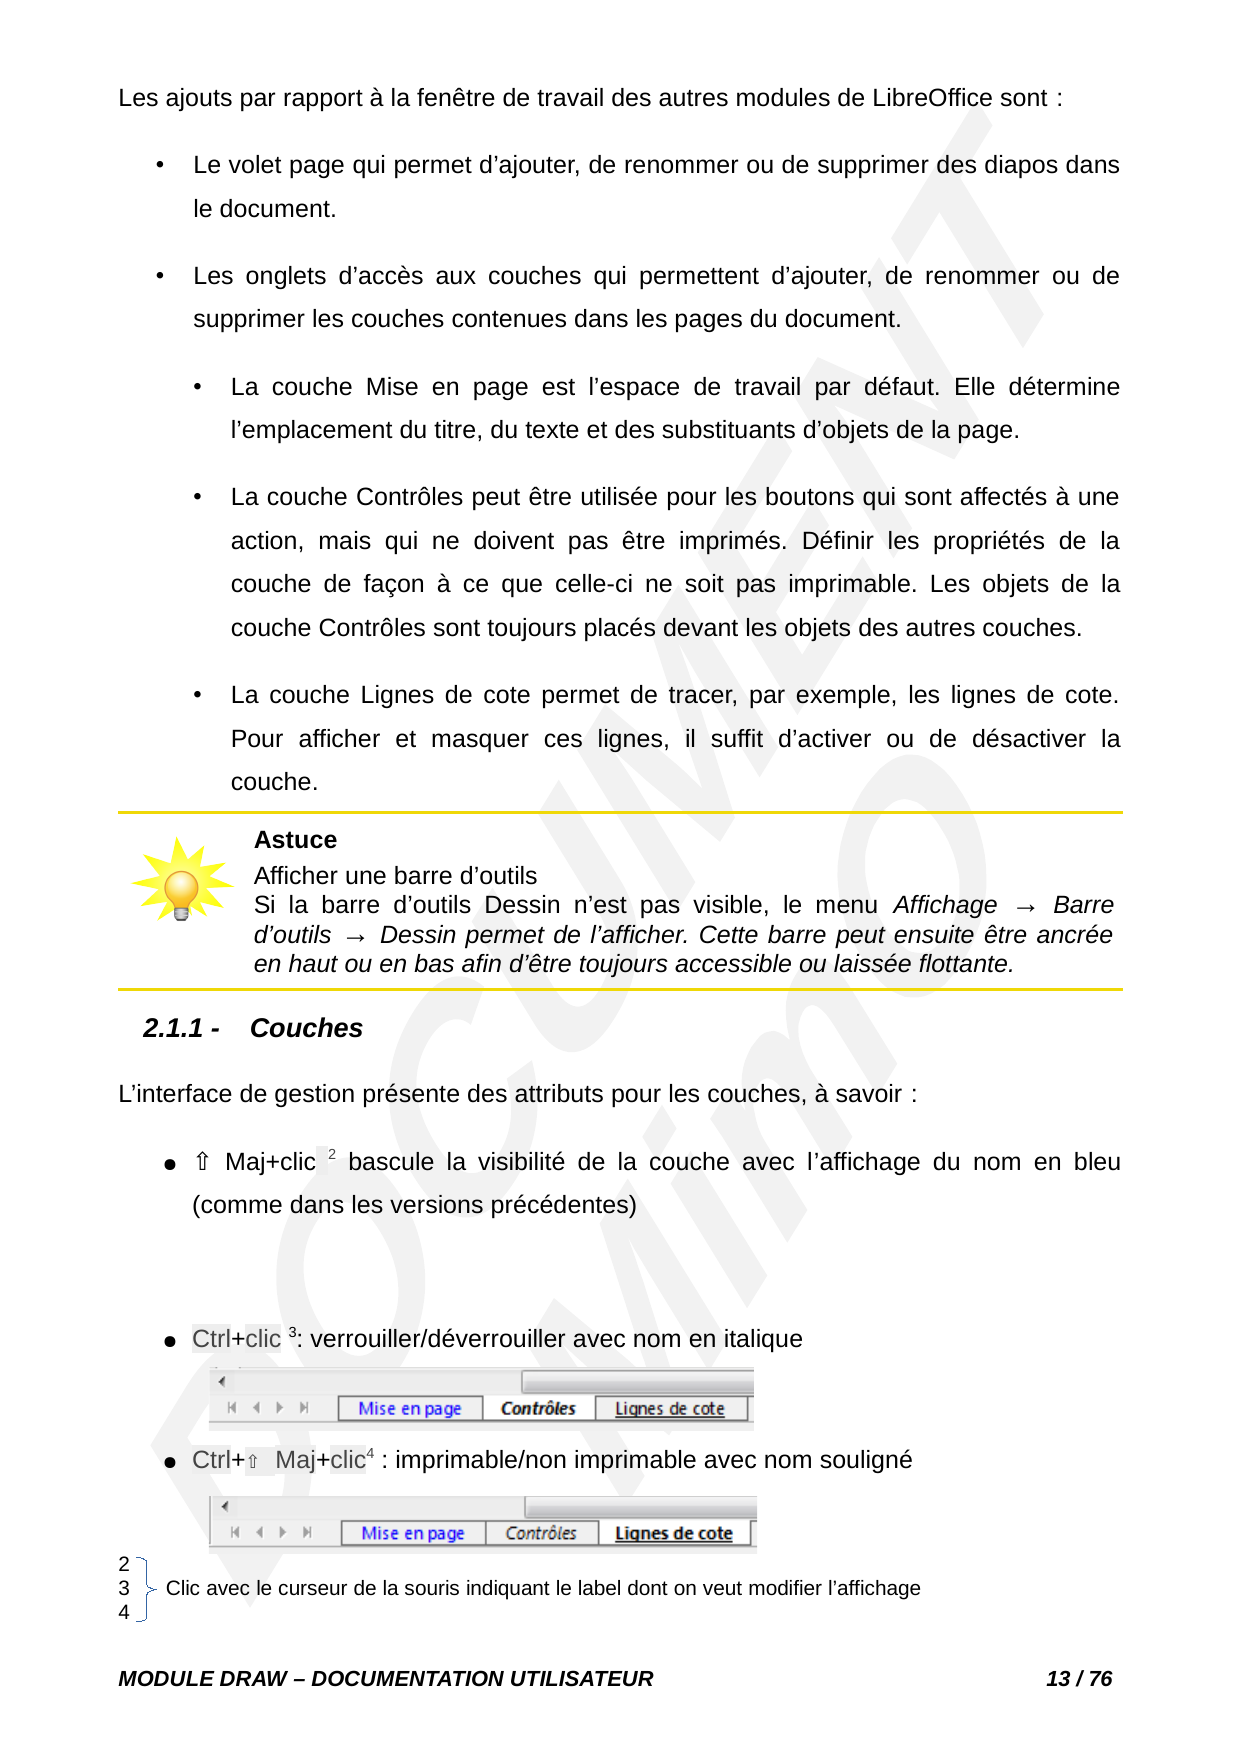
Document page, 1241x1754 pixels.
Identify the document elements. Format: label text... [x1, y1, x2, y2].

table_header Astuce Afficher une barre d’outils Si la barre d’outils Dessin n’est pas visible, le menu Affichage → Barre d’outils → Dessin permet de l’afficher. Cette barre peut ensuite être ancrée en haut ou en bas afin d’être toujours accessible ou laissée flottante. [248, 814, 1123, 988]
list ⇧ Maj+clic bascule la visibilité de la couche avec l’affichage du nom en bleu (comme dans les versions précédentes) [162, 1146, 1122, 1219]
list Ctrl+clic : verrouiller/déverrouiller avec nom en italique [162, 1324, 1122, 1353]
text L’interface de gestion présente des attributs pour les couches, à savoir : [118, 1079, 1122, 1108]
list La couche Contrôles peut être utilisée pour les boutons qui sont affectés à une action, mais qui ne doivent pas être imprimés. Définir les propriétés de la couche de façon à ce que celle-ci ne soit pas imprimable. Les objets de la couche Contrôles sont toujours placés devant les objets des autres couches. [193, 482, 1122, 642]
list La couche Mise en page est l’espace de travail par défaut. Elle détermine l’emplacement du titre, du texte et des substituants d’objets de la page. [193, 371, 1122, 444]
list Les onglets d’accès aux couches qui permettent d’ajouter, de renommer ou de supprimer les couches contenues dans les pages du document. [156, 261, 1122, 333]
table_header [118, 938, 248, 988]
list Le volet page qui permet d’ajouter, de renommer ou de supprimer des diapos dans le document. [156, 150, 1122, 222]
list Ctrl+⇧ Maj+clic : imprimable/non imprimable avec nom souligné [162, 1391, 1122, 1476]
list Clic avec le curseur de la souris indiquant le label dont on veut modifier l’affichage [118, 1576, 1122, 1600]
text Les ajouts par rapport à la fenêtre de travail des autres modules de LibreOffice sont : [118, 83, 1122, 112]
picture [208, 1367, 754, 1431]
picture [123, 819, 242, 938]
picture [208, 1496, 758, 1554]
table_header [118, 814, 248, 937]
list La couche Lignes de cote permet de tracer, par exemple, les lignes de cote. Pour afficher et masquer ces lignes, il suffit d’activer ou de désactiver la couche. [193, 680, 1122, 796]
subtitle Couches [143, 1012, 1122, 1043]
